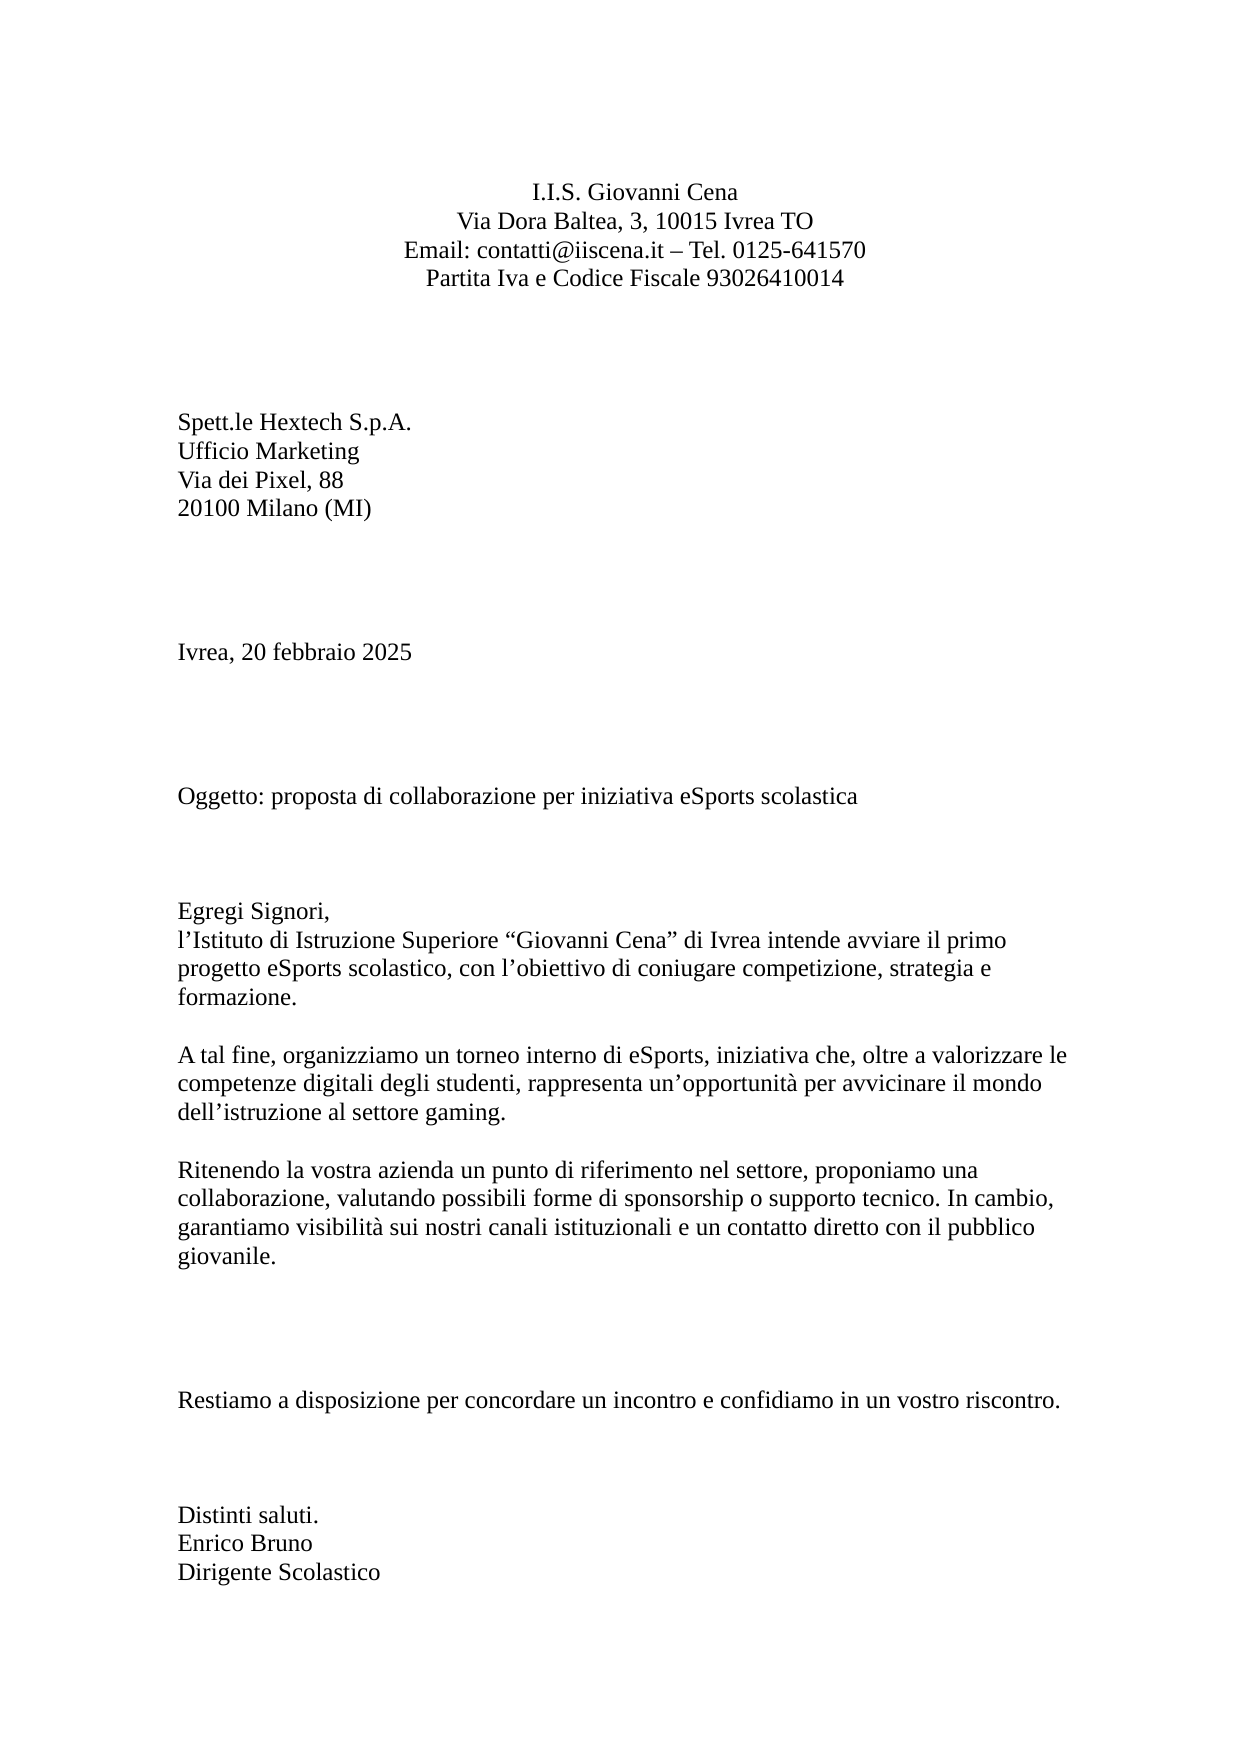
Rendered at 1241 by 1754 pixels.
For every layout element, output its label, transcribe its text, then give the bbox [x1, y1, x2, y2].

text 20100 Milano (MI) [177, 493, 1093, 522]
text Restiamo a disposizione per concordare un incontro e confidiamo in un vostro riscontro. [177, 1385, 1093, 1413]
text l’Istituto di Istruzione Superiore “Giovanni Cena” di Ivrea intende avviare il primo progetto eSports scolastico, con l’obiettivo di coniugare competizione, strategia e formazione. [177, 925, 1093, 1011]
text Egregi Signori, [177, 896, 1093, 925]
text Ufficio Marketing [177, 436, 1093, 465]
text Enrico Bruno [177, 1528, 1093, 1557]
text Distinti saluti. [177, 1500, 1093, 1528]
text Spett.le Hextech S.p.A. [177, 407, 1093, 436]
text Partita Iva e Codice Fiscale 93026410014 [177, 263, 1093, 292]
text A tal fine, organizziamo un torneo interno di eSports, iniziativa che, oltre a valorizzare le competenze digitali degli studenti, rappresenta un’opportunità per avvicinare il mondo dell’istruzione al settore gaming. [177, 1040, 1093, 1126]
text Dirigente Scolastico [177, 1557, 1093, 1586]
text I.I.S. Giovanni Cena [177, 177, 1093, 206]
text Ritenendo la vostra azienda un punto di riferimento nel settore, proponiamo una collaborazione, valutando possibili forme di sponsorship o supporto tecnico. In cambio, garantiamo visibilità sui nostri canali istituzionali e un contatto diretto con il pubblico giovanile. [177, 1155, 1093, 1270]
text Ivrea, 20 febbraio 2025 [177, 637, 1093, 666]
text Via dei Pixel, 88 [177, 465, 1093, 493]
text Oggetto: proposta di collaborazione per iniziativa eSports scolastica [177, 781, 1093, 810]
text Email: contatti@iiscena.it – Tel. 0125-641570 [177, 235, 1093, 263]
text Via Dora Baltea, 3, 10015 Ivrea TO [177, 206, 1093, 235]
